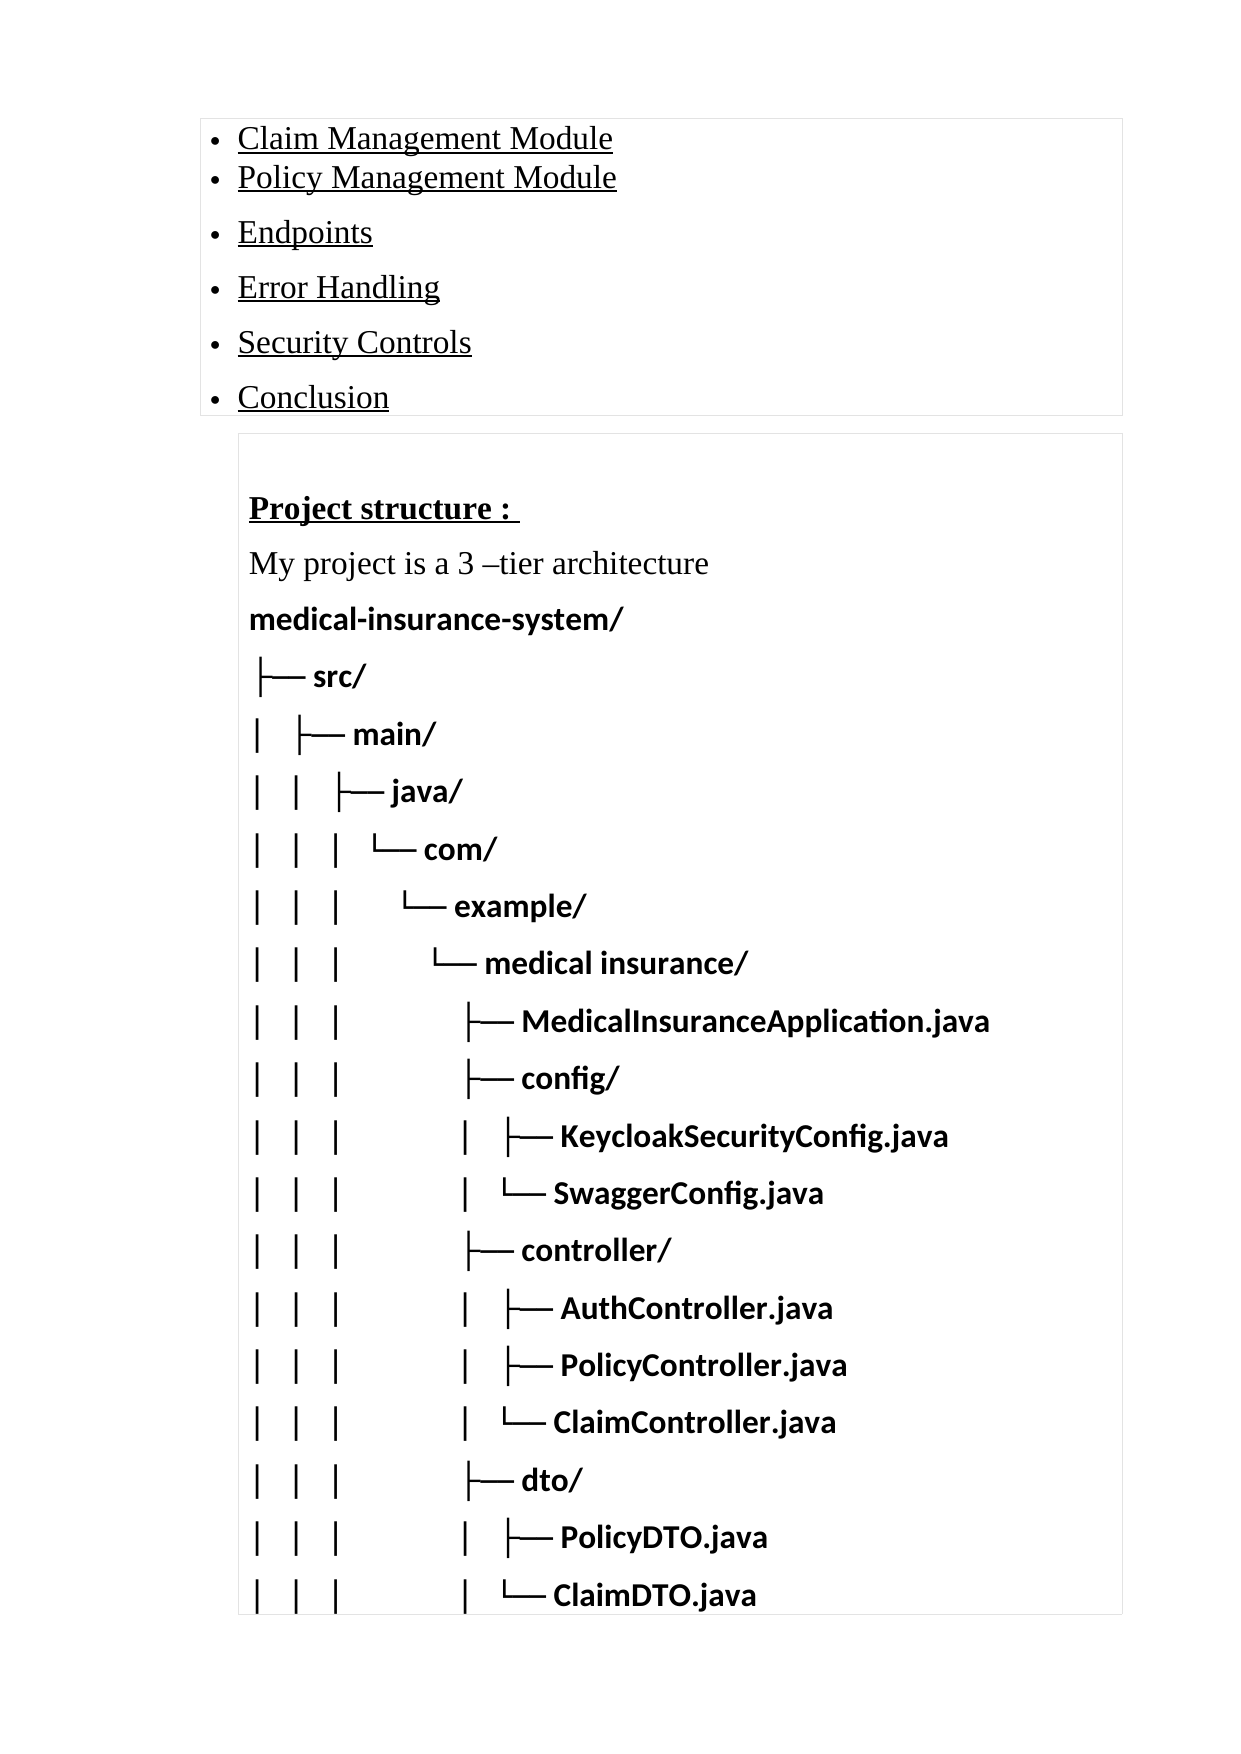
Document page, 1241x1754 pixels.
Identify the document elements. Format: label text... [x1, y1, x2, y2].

list Security Controls [201, 321, 1122, 360]
list │ │ │ │ └── ClaimController.java [239, 1401, 1122, 1442]
list Policy Management Module [201, 156, 1122, 195]
list Claim Management Module [201, 119, 1122, 156]
list medical-insurance-system/ [239, 597, 1122, 639]
list │ │ ├── java/ [239, 770, 1122, 811]
list │ │ │ │ ├── AuthController.java [239, 1286, 1122, 1327]
list │ │ │ └── medical insurance/ [239, 942, 1122, 983]
list │ │ │ │ └── ClaimDTO.java [239, 1573, 1122, 1614]
list │ │ │ ├── MedicalInsuranceApplication.java [239, 999, 1122, 1041]
list │ │ │ │ ├── PolicyController.java [239, 1344, 1122, 1385]
list ├── src/ [239, 655, 1122, 696]
list │ │ │ │ ├── PolicyDTO.java [239, 1516, 1122, 1557]
list │ ├── main/ [239, 712, 1122, 753]
list │ │ │ ├── config/ [239, 1057, 1122, 1098]
list │ │ │ │ └── SwaggerConfig.java [239, 1171, 1122, 1213]
list │ │ │ ├── controller/ [239, 1229, 1122, 1270]
list │ │ │ └── com/ [239, 827, 1122, 868]
list My project is a 3 –tier architecture [239, 542, 1122, 581]
list Project structure : [239, 487, 1122, 526]
list Endpoints [201, 211, 1122, 250]
list Error Handling [201, 266, 1122, 305]
list │ │ │ └── example/ [239, 884, 1122, 926]
list │ │ │ ├── dto/ [239, 1458, 1122, 1500]
list │ │ │ │ ├── KeycloakSecurityConfig.java [239, 1114, 1122, 1155]
list Conclusion [201, 376, 1122, 415]
